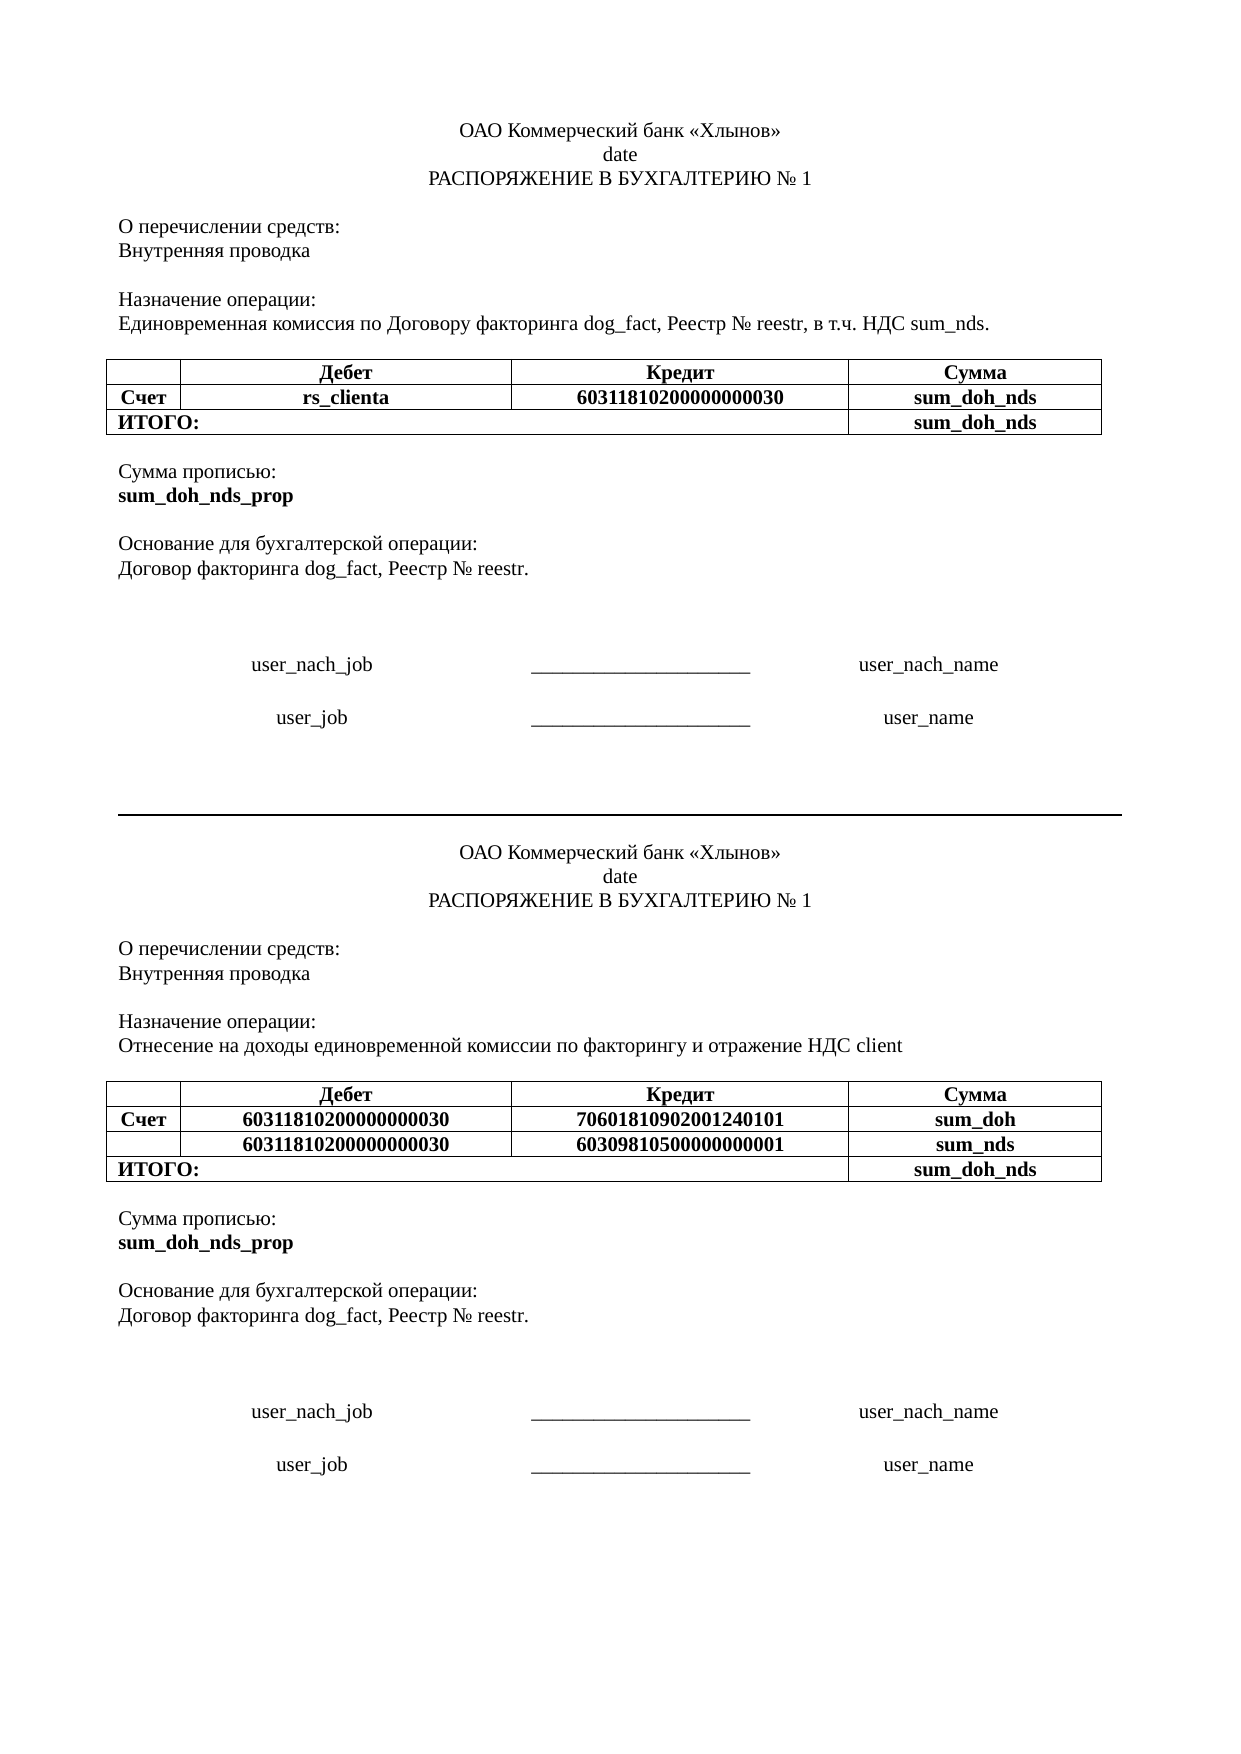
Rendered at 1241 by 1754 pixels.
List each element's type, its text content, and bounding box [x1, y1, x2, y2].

table_cell user_name [764, 705, 1092, 757]
table_cell [107, 1132, 180, 1156]
table_header _____________________ [517, 652, 764, 705]
text Сумма прописью: [118, 459, 1122, 483]
text Назначение операции: [118, 287, 1122, 311]
table_cell sum_nds [849, 1132, 1101, 1156]
table_header [107, 360, 180, 384]
text Внутренняя проводка [118, 960, 1122, 984]
table_header Дебет [181, 360, 511, 384]
text Основание для бухгалтерской операции: [118, 531, 1122, 555]
table_cell user_job [107, 1452, 517, 1504]
text ОАО Коммерческий банк «Хлынов» [118, 840, 1122, 864]
text Единовременная комиссия по Договору факторинга dog_fact, Реестр № reestr, в т.ч. НДС sum_nds. [118, 311, 1122, 335]
table_header user_nach_job [107, 1399, 517, 1452]
table_cell 60311810200000000030 [181, 1132, 511, 1156]
table_header user_nach_name [764, 1399, 1092, 1452]
table_header Кредит [512, 1082, 848, 1106]
table_cell rs_clienta [181, 385, 511, 409]
table_cell user_name [764, 1452, 1092, 1504]
table_cell 60311810200000000030 [512, 385, 848, 409]
text sum_doh_nds_prop [118, 483, 1122, 507]
text sum_doh_nds_prop [118, 1230, 1122, 1254]
table_cell 70601810902001240101 [512, 1107, 848, 1131]
table_cell user_job [107, 705, 517, 757]
table_cell _____________________ [517, 1452, 764, 1504]
table_header user_nach_job [107, 652, 517, 705]
table_header [107, 1082, 180, 1106]
text Внутренняя проводка [118, 238, 1122, 262]
table_cell ИТОГО: [107, 410, 848, 434]
table_cell ИТОГО: [107, 1157, 848, 1181]
table_cell 60311810200000000030 [181, 1107, 511, 1131]
table_header user_nach_name [764, 652, 1092, 705]
text О перечислении средств: [118, 936, 1122, 960]
table_cell sum_doh_nds [849, 385, 1101, 409]
text ОАО Коммерческий банк «Хлынов» [118, 118, 1122, 142]
text РАСПОРЯЖЕНИЕ В БУХГАЛТЕРИЮ № 1 [118, 888, 1122, 912]
table_cell sum_doh_nds [849, 1157, 1101, 1181]
table_cell Счет [107, 1107, 180, 1131]
table_header _____________________ [517, 1399, 764, 1452]
text date [118, 142, 1122, 166]
table_cell 60309810500000000001 [512, 1132, 848, 1156]
text Назначение операции: [118, 1008, 1122, 1033]
table_cell Счет [107, 385, 180, 409]
table_cell sum_doh [849, 1107, 1101, 1131]
table_cell sum_doh_nds [849, 410, 1101, 434]
text date [118, 864, 1122, 888]
table_header Дебет [181, 1082, 511, 1106]
text Сумма прописью: [118, 1206, 1122, 1230]
table_header Сумма [849, 1082, 1101, 1106]
table_header Кредит [512, 360, 848, 384]
text Договор факторинга dog_fact, Реестр № reestr. [118, 555, 1122, 579]
text О перечислении средств: [118, 214, 1122, 238]
table_header Сумма [849, 360, 1101, 384]
table_cell _____________________ [517, 705, 764, 757]
text Договор факторинга dog_fact, Реестр № reestr. [118, 1302, 1122, 1327]
text РАСПОРЯЖЕНИЕ В БУХГАЛТЕРИЮ № 1 [118, 166, 1122, 190]
text Отнесение на доходы единовременной комиссии по факторингу и отражение НДС client [118, 1033, 1122, 1057]
text Основание для бухгалтерской операции: [118, 1278, 1122, 1302]
